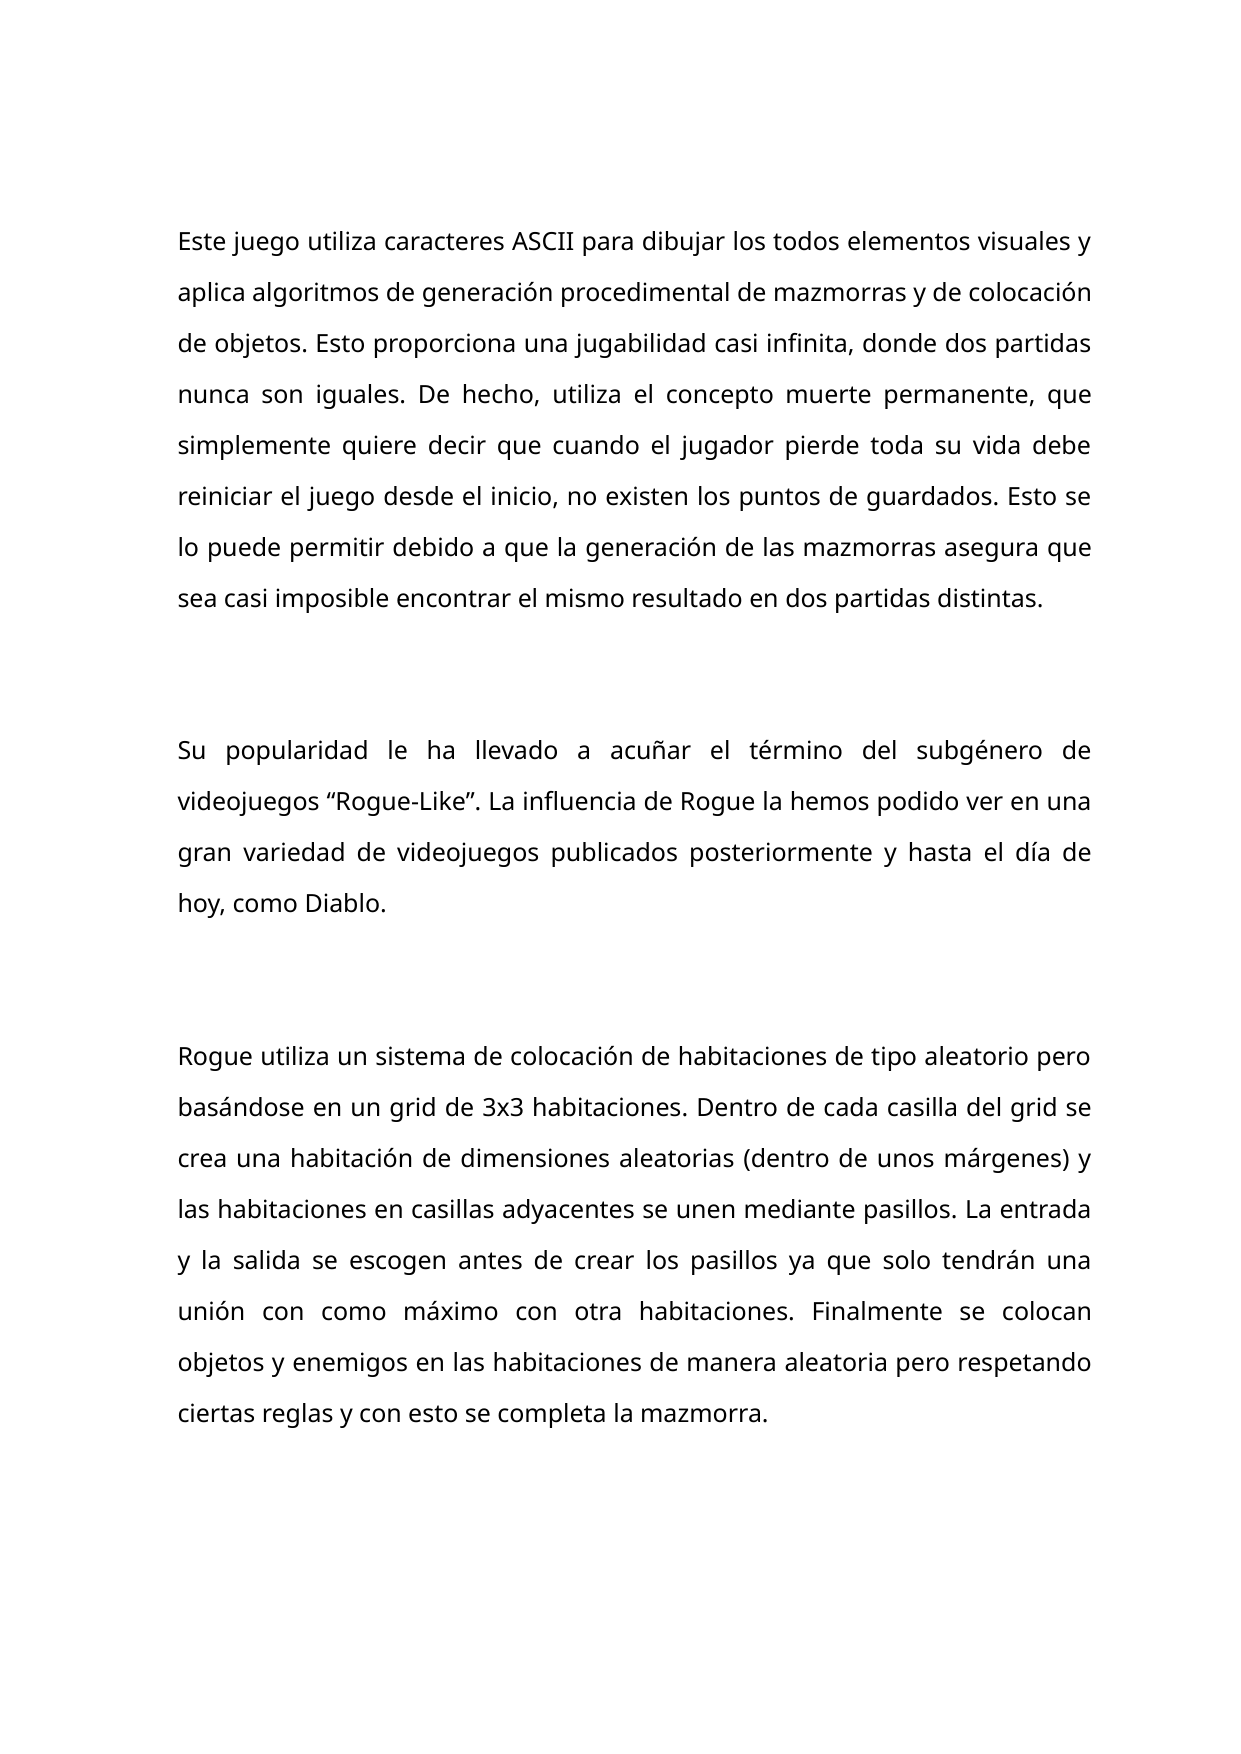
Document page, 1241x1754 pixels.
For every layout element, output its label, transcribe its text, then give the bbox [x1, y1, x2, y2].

text Su popularidad le ha llevado a acuñar el término del subgénero de videojuegos “Rogue-Like”. La influencia de Rogue la hemos podido ver en una gran variedad de videojuegos publicados posteriormente y hasta el día de hoy, como Diablo. [177, 733, 1093, 920]
text Este juego utiliza caracteres ASCII para dibujar los todos elementos visuales y aplica algoritmos de generación procedimental de mazmorras y de colocación de objetos. Esto proporciona una jugabilidad casi infinita, donde dos partidas nunca son iguales. De hecho, utiliza el concepto muerte permanente, que simplemente quiere decir que cuando el jugador pierde toda su vida debe reiniciar el juego desde el inicio, no existen los puntos de guardados. Esto se lo puede permitir debido a que la generación de las mazmorras asegura que sea casi imposible encontrar el mismo resultado en dos partidas distintas. [177, 224, 1093, 615]
text Rogue utiliza un sistema de colocación de habitaciones de tipo aleatorio pero basándose en un grid de 3x3 habitaciones. Dentro de cada casilla del grid se crea una habitación de dimensiones aleatorias (dentro de unos márgenes) y las habitaciones en casillas adyacentes se unen mediante pasillos. La entrada y la salida se escogen antes de crear los pasillos ya que solo tendrán una unión con como máximo con otra habitaciones. Finalmente se colocan objetos y enemigos en las habitaciones de manera aleatoria pero respetando ciertas reglas y con esto se completa la mazmorra. [177, 1038, 1093, 1429]
